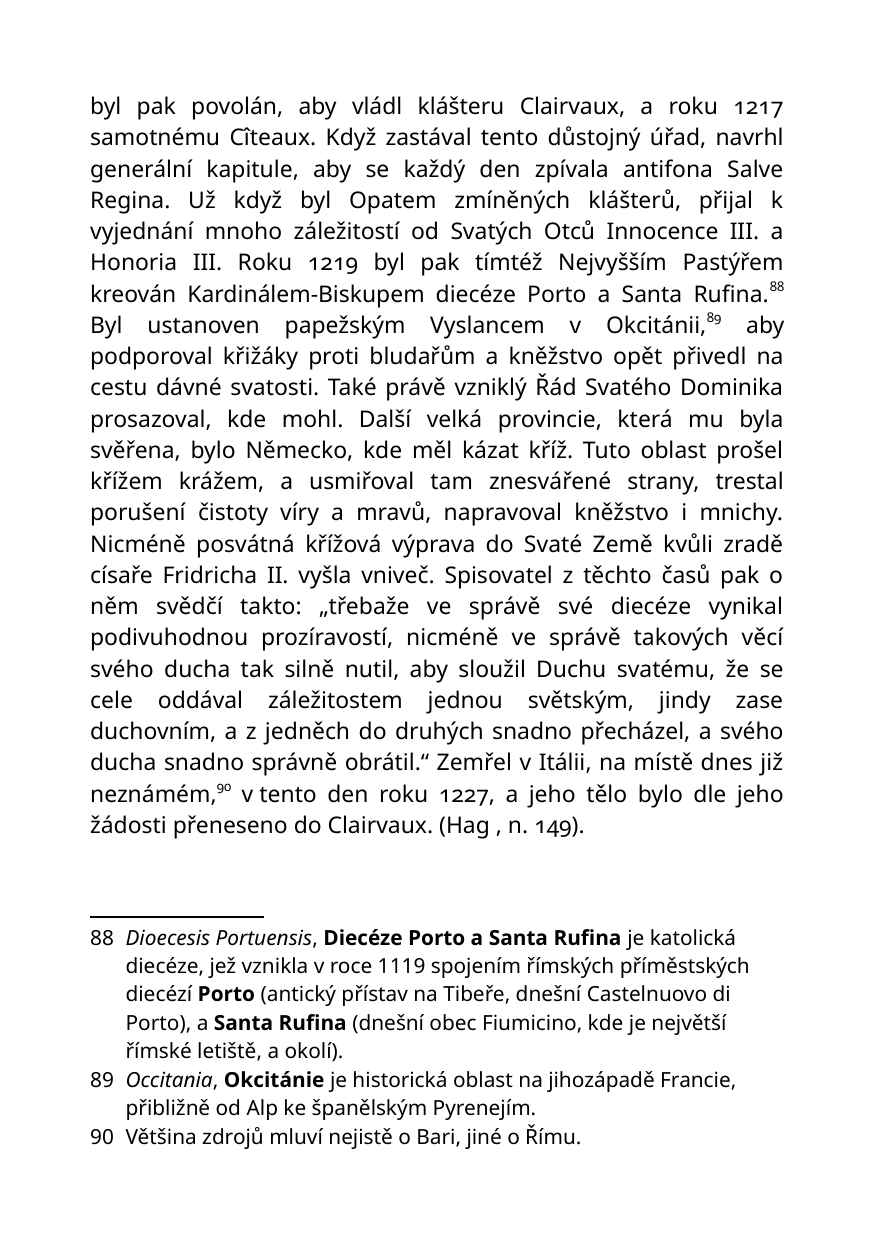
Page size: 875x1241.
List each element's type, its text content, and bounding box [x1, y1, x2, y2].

text byl pak povolán, aby vládl klášteru Clairvaux, a roku 1217 samotnému Cîteaux. Když zastával tento důstojný úřad, navrhl generální kapitule, aby se každý den zpívala antifona Salve Regina. Už když byl Opatem zmíněných klášterů, přijal k vyjednání mnoho záležitostí od Svatých Otců Innocence III. a Honoria III. Roku 1219 byl pak tímtéž Nejvyšším Pastýřem kreován Kardinálem-Biskupem diecéze Porto a Santa Rufina. Byl ustanoven papežským Vyslancem v Okcitánii, aby podporoval křižáky proti bludařům a kněžstvo opět přivedl na cestu dávné svatosti. Také právě vzniklý Řád Svatého Dominika prosazoval, kde mohl. Další velká provincie, která mu byla svěřena, bylo Německo, kde měl kázat kříž. Tuto oblast prošel křížem krážem, a usmiřoval tam znesvářené strany, trestal porušení čistoty víry a mravů, napravoval kněžstvo i mnichy. Nicméně posvátná křížová výprava do Svaté Země kvůli zradě císaře Fridricha II. vyšla vniveč. Spisovatel z těchto časů pak o něm svědčí takto: „třebaže ve správě své diecéze vynikal podivuhodnou prozíravostí, nicméně ve správě takových věcí svého ducha tak silně nutil, aby sloužil Duchu svatému, že se cele oddával záležitostem jednou světským, jindy zase duchovním, a z jedněch do druhých snadno přecházel, a svého ducha snadno správně obrátil.“ Zemřel v Itálii, na místě dnes již neznámém, v tento den roku 1227, a jeho tělo bylo dle jeho žádosti přeneseno do Clairvaux. (Hag , n. 149). [90, 90, 784, 840]
text Dioecesis Portuensis, Diecéze Porto a Santa Rufina je katolická diecéze, jež vznikla v roce 1119 spojením římských příměstských diecézí Porto (antický přístav na Tibeře, dnešní Castelnuovo di Porto), a Santa Rufina (dnešní obec Fiumicino, kde je největší římské letiště, a okolí). [90, 923, 784, 1065]
text Occitania, Okcitánie je historická oblast na jihozápadě Francie, přibližně od Alp ke španělským Pyrenejím. [90, 1065, 784, 1122]
text Většina zdrojů mluví nejistě o Bari, jiné o Římu. [90, 1122, 784, 1150]
